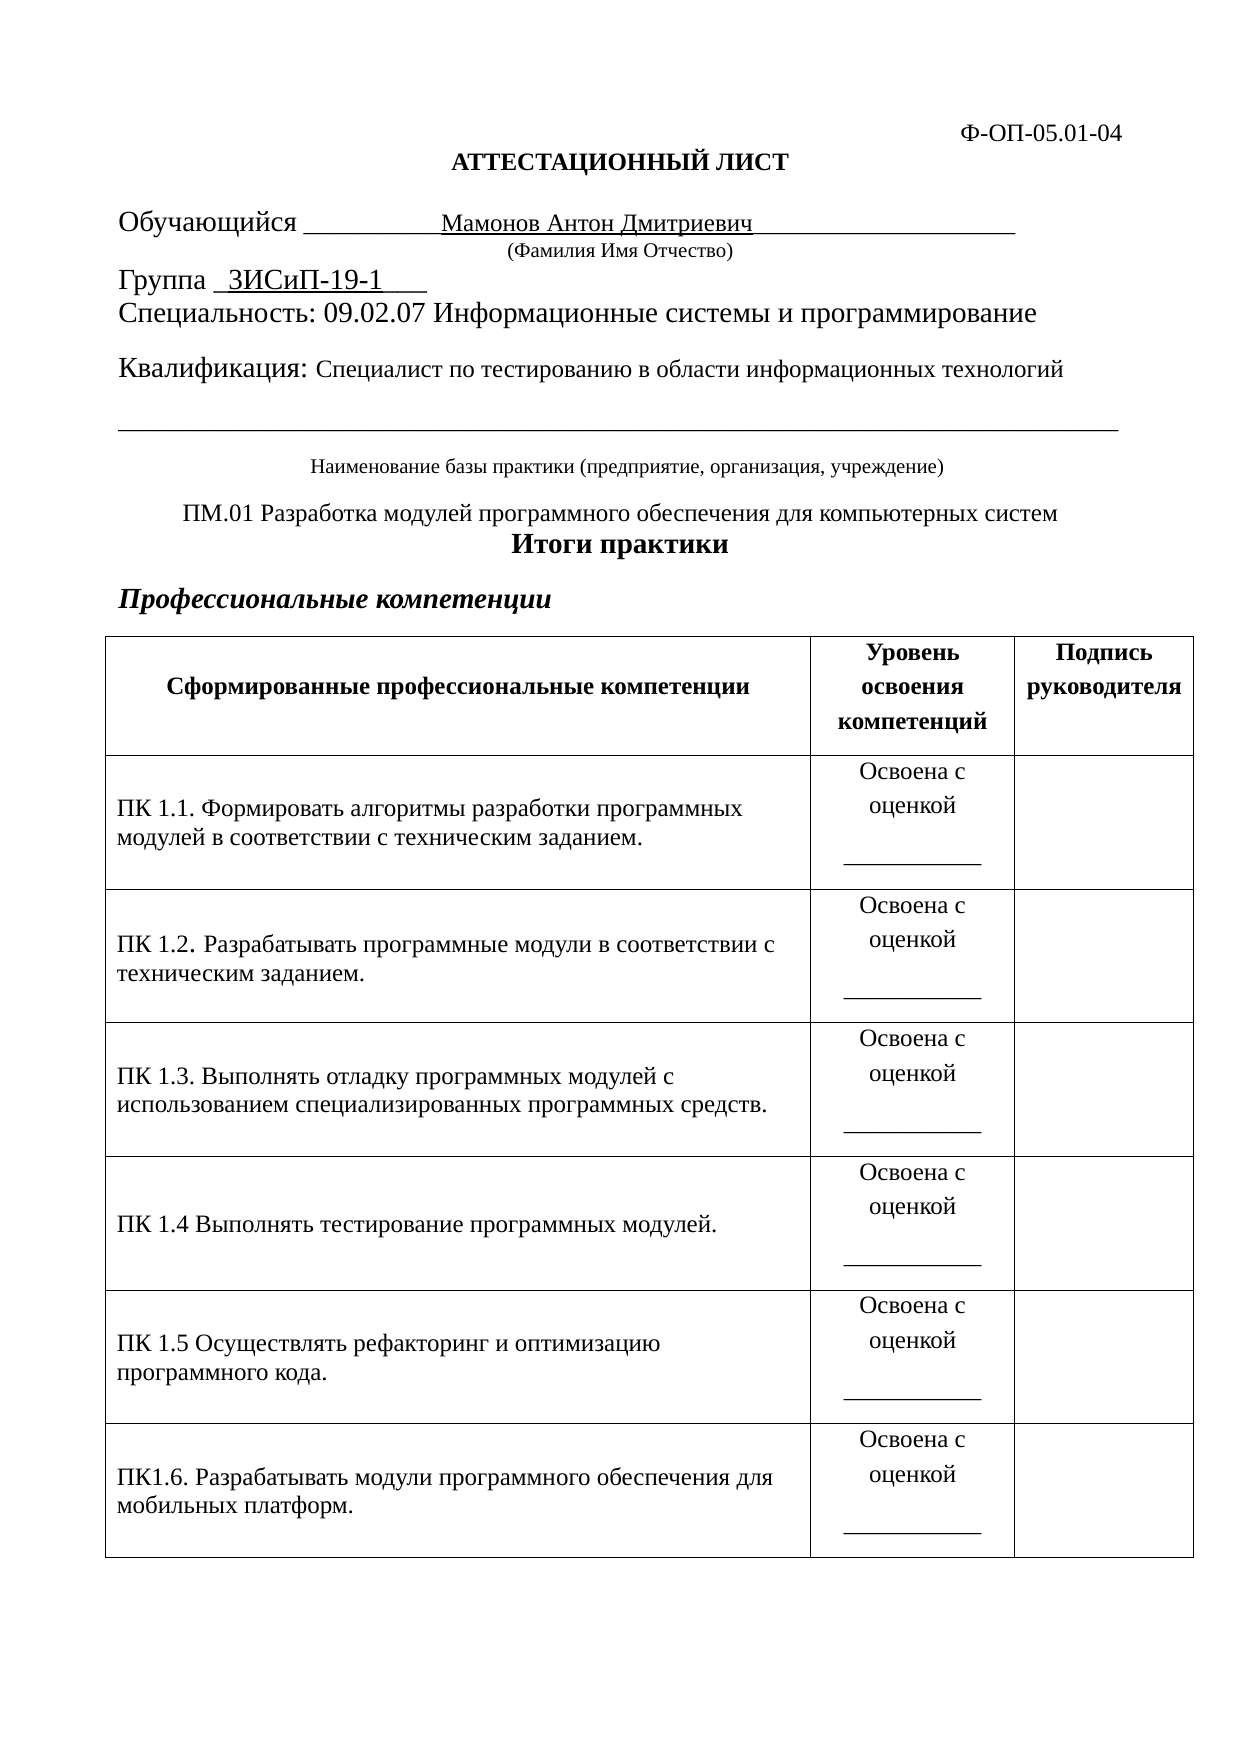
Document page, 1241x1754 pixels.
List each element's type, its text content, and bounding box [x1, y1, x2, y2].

table_cell ПК 1.2. Разрабатывать программные модули в соответствии с техническим заданием. [106, 890, 810, 1022]
table_cell Освоена с оценкой ___________ [811, 756, 1014, 889]
table_cell ПК 1.3. Выполнять отладку программных модулей с использованием специализированных программных средств. [106, 1023, 810, 1156]
text Группа _3ИСиП-19-1___ [118, 262, 1122, 296]
table_cell [1015, 1424, 1193, 1557]
table_cell Освоена с оценкой ___________ [811, 1291, 1014, 1423]
table_cell Освоена с оценкой ___________ [811, 1424, 1014, 1557]
text Квалификация: Специалист по тестированию в области информационных технологий [118, 350, 1122, 384]
table_header Сформированные профессиональные компетенции [106, 637, 810, 755]
table_cell ПК 1.5 Осуществлять рефакторинг и оптимизацию программного кода. [106, 1291, 810, 1423]
text Наименование базы практики (предприятие, организация, учреждение) [310, 454, 1122, 478]
table_cell Освоена с оценкой ___________ [811, 1157, 1014, 1289]
text Ф-ОП-05.01-04 [118, 118, 1122, 147]
table_cell Освоена с оценкой ___________ [811, 890, 1014, 1022]
text Специальность: 09.02.07 Информационные системы и программирование [118, 296, 1122, 329]
table_cell [1015, 1023, 1193, 1156]
table_cell ПК 1.4 Выполнять тестирование программных модулей. [106, 1157, 810, 1289]
text Итоги практики [118, 526, 1122, 560]
table_cell [1015, 890, 1193, 1022]
table_cell ПК 1.1. Формировать алгоритмы разработки программных модулей в соответствии с техническим заданием. [106, 756, 810, 889]
text (Фамилия Имя Отчество) [118, 238, 1122, 262]
table_cell [1015, 1157, 1193, 1289]
text ________________________________________________________________________________ [118, 405, 1122, 434]
table_cell ПК1.6. Разрабатывать модули программного обеспечения для мобильных платформ. [106, 1424, 810, 1557]
table_cell [1015, 756, 1193, 889]
list ПМ.01 Разработка модулей программного обеспечения для компьютерных систем [118, 498, 1122, 526]
table_cell [1015, 1291, 1193, 1423]
text Обучающийся ___________Мамонов Антон Дмитриевич_____________________ [118, 204, 1122, 238]
table_cell Освоена с оценкой ___________ [811, 1023, 1014, 1156]
table_header Уровень освоения компетенций [811, 637, 1014, 755]
table_header Подпись руководителя [1015, 637, 1193, 755]
text АТТЕСТАЦИОННЫЙ ЛИСТ [118, 147, 1122, 176]
text Профессиональные компетенции [118, 581, 1122, 615]
